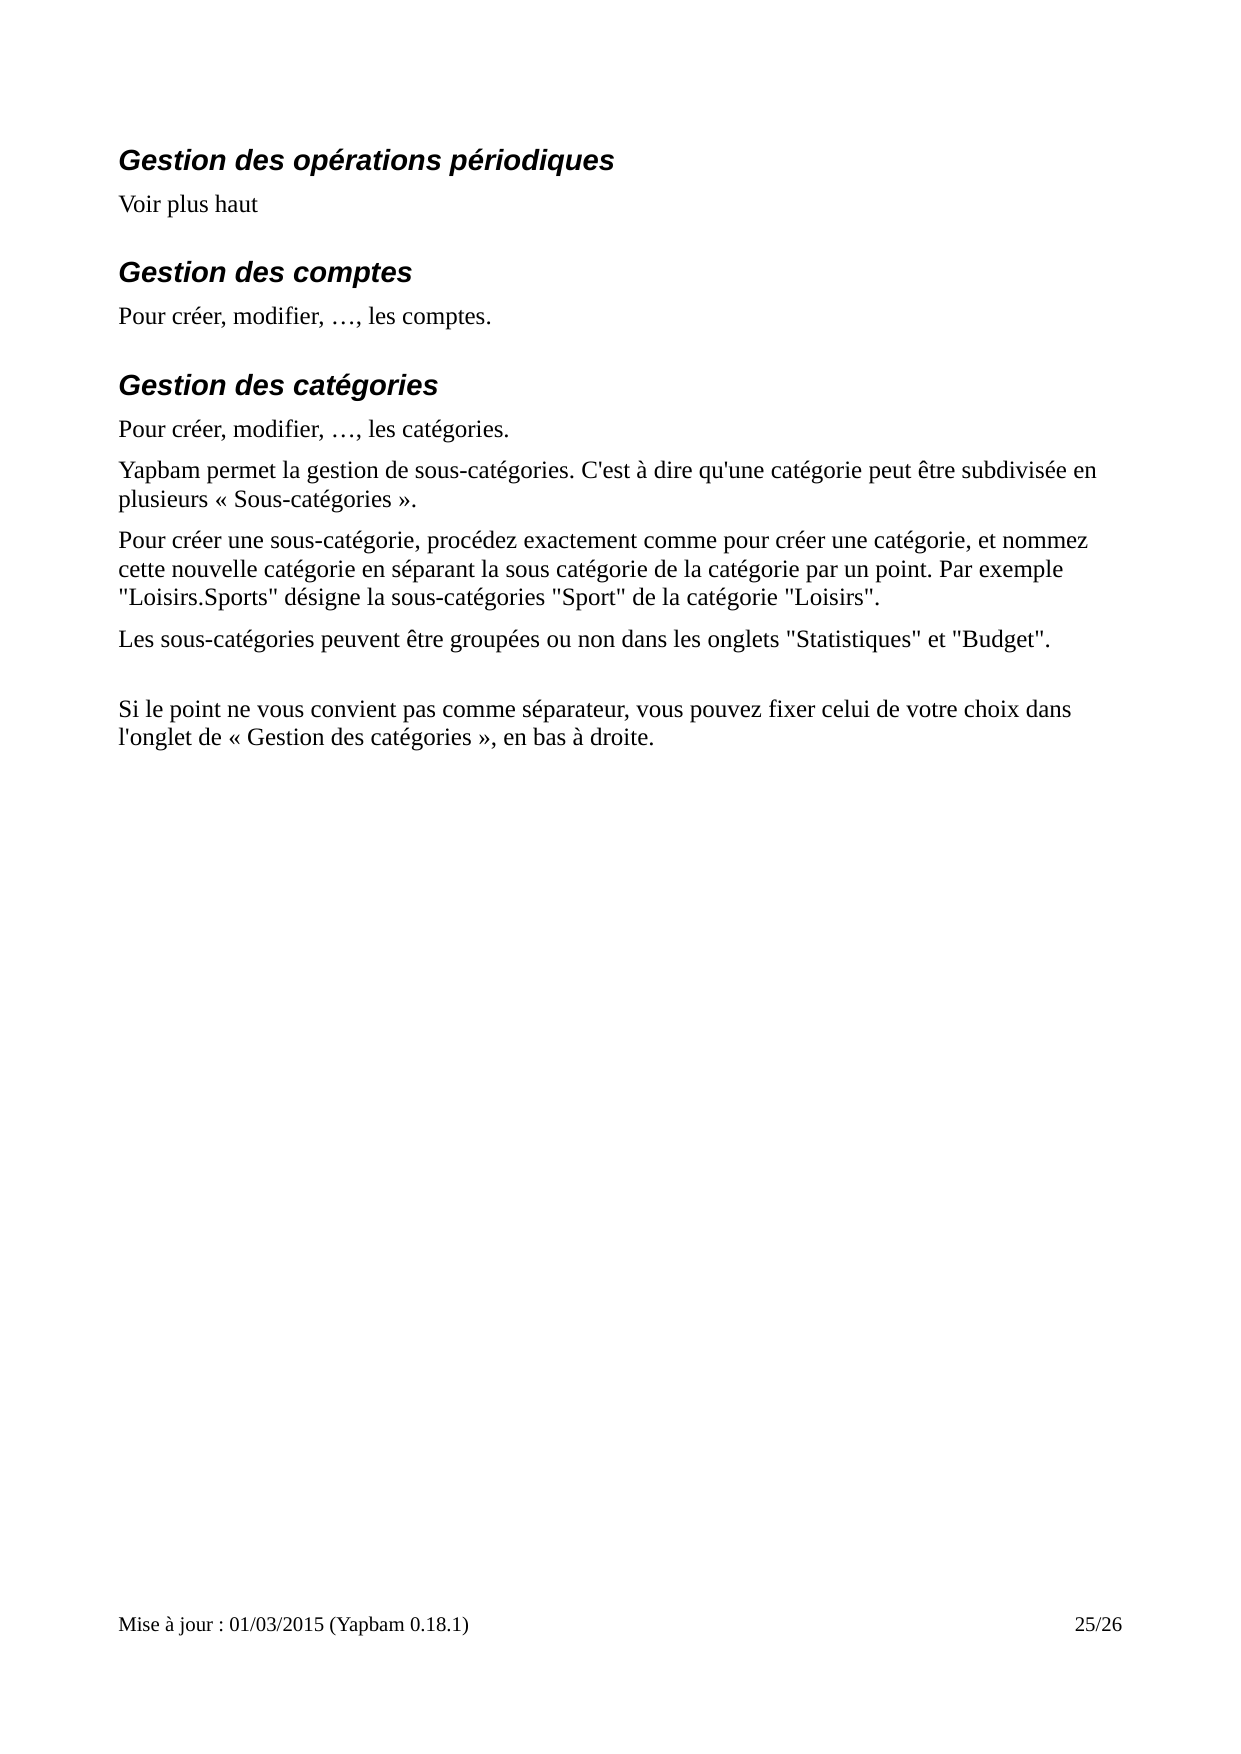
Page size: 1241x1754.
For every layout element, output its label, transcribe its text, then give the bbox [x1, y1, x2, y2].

text Pour créer une sous-catégorie, procédez exactement comme pour créer une catégorie, et nommez cette nouvelle catégorie en séparant la sous catégorie de la catégorie par un point. Par exemple "Loisirs.Sports" désigne la sous-catégories "Sport" de la catégorie "Loisirs". [118, 525, 1122, 611]
text Pour créer, modifier, …, les comptes. [118, 301, 1122, 330]
text Pour créer, modifier, …, les catégories. [118, 414, 1122, 442]
text Voir plus haut [118, 189, 1122, 218]
subtitle Gestion des catégories [118, 368, 1122, 401]
subtitle Gestion des opérations périodiques [118, 143, 1122, 177]
text Si le point ne vous convient pas comme séparateur, vous pouvez fixer celui de votre choix dans l'onglet de « Gestion des catégories », en bas à droite. [118, 665, 1122, 780]
text Les sous-catégories peuvent être groupées ou non dans les onglets "Statistiques" et "Budget". [118, 624, 1122, 652]
text Yapbam permet la gestion de sous-catégories. C'est à dire qu'une catégorie peut être subdivisée en plusieurs « Sous-catégories ». [118, 455, 1122, 512]
subtitle Gestion des comptes [118, 255, 1122, 289]
